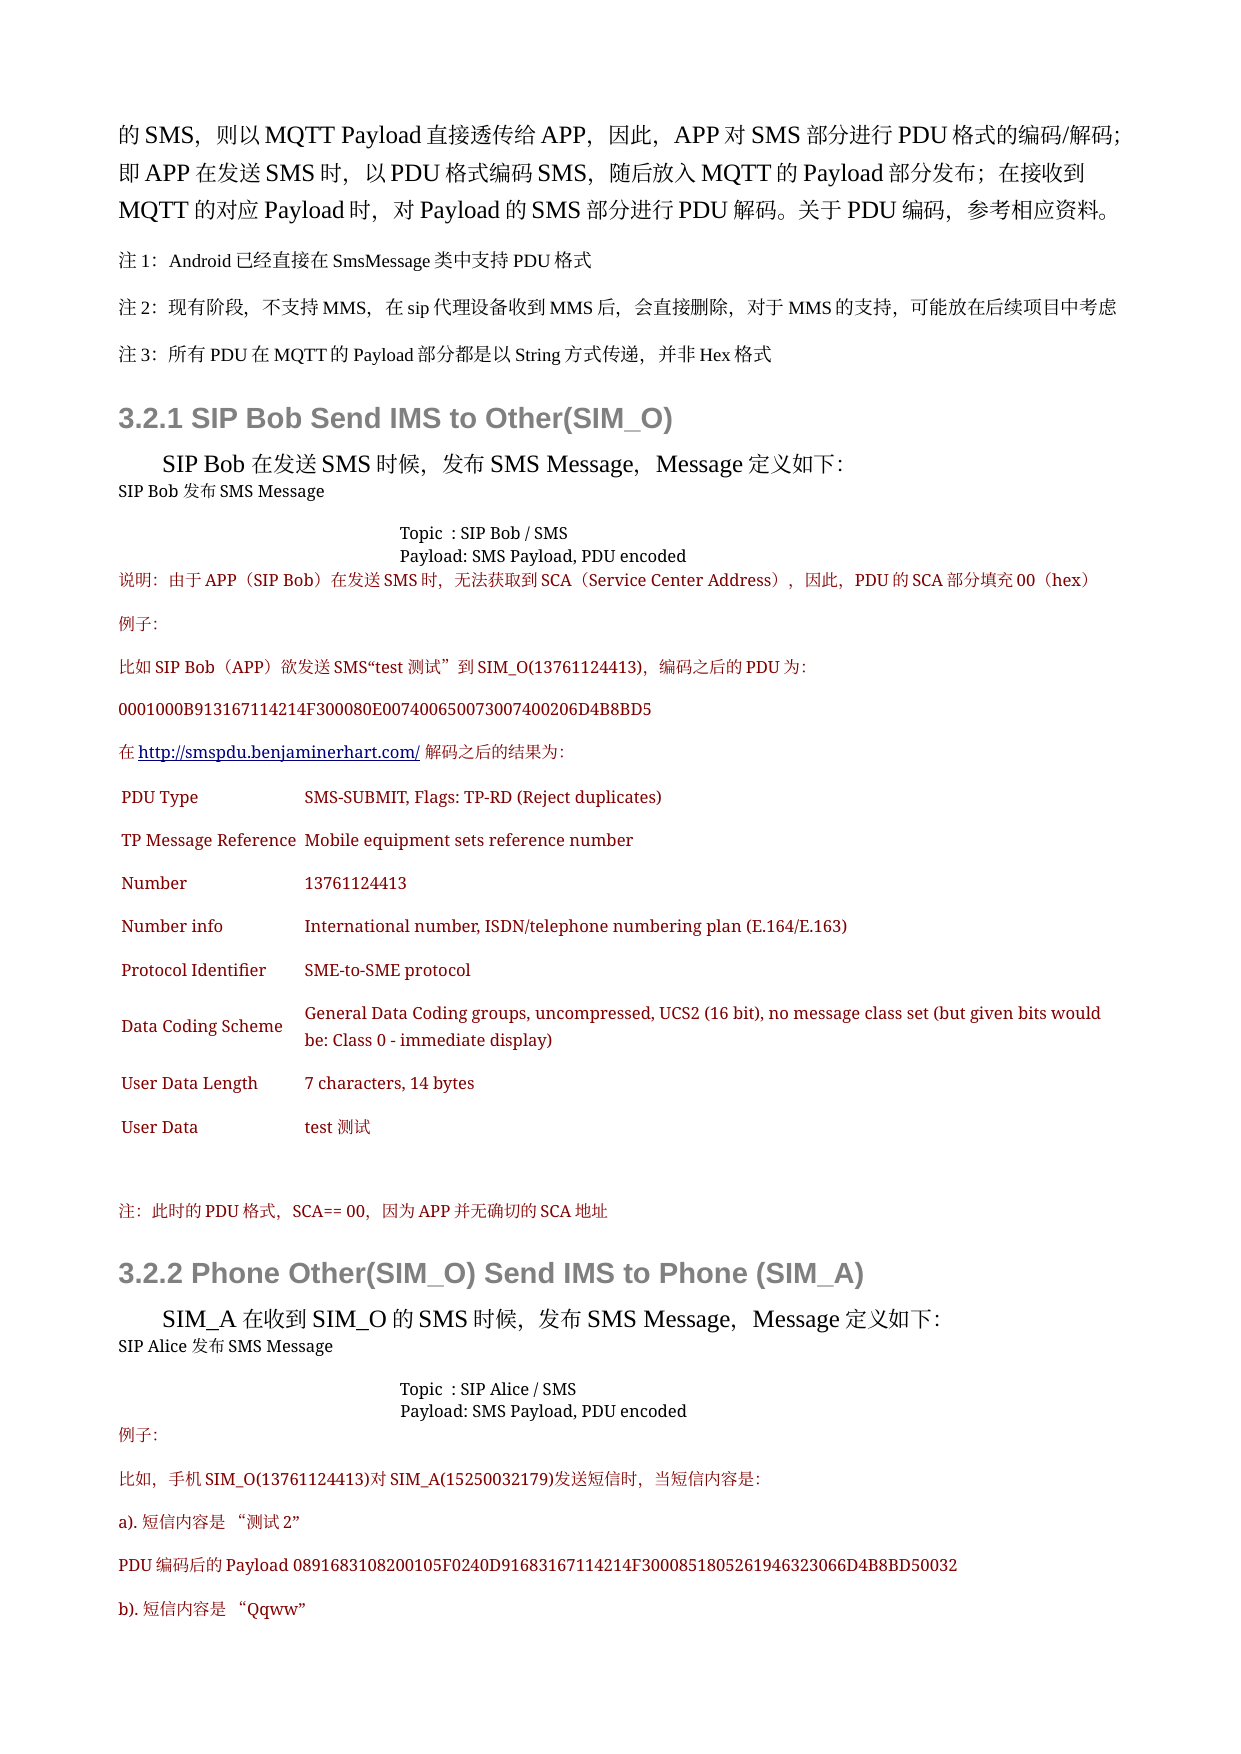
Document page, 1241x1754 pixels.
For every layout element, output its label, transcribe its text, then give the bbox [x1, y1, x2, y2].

text 比如，手机SIM_O(13761124413)对SIM_A(15250032179)发送短信时，当短信内容是： [118, 1466, 1122, 1490]
table_cell 13761124413 [301, 869, 1122, 912]
text SIP代理设备默认使用SMS的PDU格式，对于SMS内容，SIP代理设备不做任何解释，即视为透明；如通过通过MQTT收到的SMS的Payload，SIP代理设备直接透传到SIM_O，如收到SIM_O的SMS，则以MQTT Payload直接透传给APP，因此，APP对SMS部分进行PDU格式的编码/解码；即APP在发送SMS时，以PDU格式编码SMS，随后放入MQTT的Payload部分发布；在接收到MQTT的对应Payload时，对Payload的SMS部分进行PDU解码。关于PDU编码，参考相应资料。 [118, 118, 1122, 225]
text 0001000B913167114214F300080E007400650073007400206D4B8BD5 [118, 698, 1122, 720]
text 说明：由于APP（SIP Bob）在发送SMS时，无法获取到SCA（Service Center Address），因此，PDU的SCA部分填充00（hex） [118, 567, 1122, 591]
table_cell SME-to-SME protocol [301, 955, 1122, 998]
text 比如SIP Bob（APP）欲发送SMS“test 测试”到SIM_O(13761124413)，编码之后的PDU为： [118, 654, 1122, 678]
subtitle 3.2.2 Phone Other(SIM_O) Send IMS to Phone (SIM_A) [118, 1256, 1122, 1290]
table_cell Number info [118, 912, 301, 955]
text 注2：现有阶段，不支持MMS，在sip代理设备收到MMS后，会直接删除，对于MMS的支持，可能放在后续项目中考虑 [118, 293, 1122, 320]
table_cell Data Coding Scheme [118, 999, 301, 1069]
table_cell TP Message Reference [118, 826, 301, 869]
table_cell User Data Length [118, 1069, 301, 1112]
subtitle 3.2.1 SIP Bob Send IMS to Other(SIM_O) [118, 401, 1122, 434]
text 在http://smspdu.benjaminerhart.com/ 解码之后的结果为： [118, 739, 1122, 763]
text SIP Bob 在发送SMS时候，发布SMS Message，Message定义如下： [118, 447, 1122, 478]
text b). 短信内容是 “Qqww” [118, 1596, 1122, 1620]
table_cell 7 characters, 14 bytes [301, 1069, 1122, 1112]
table_cell General Data Coding groups, uncompressed, UCS2 (16 bit), no message class set (but given bits would be: Class 0 - immediate display) [301, 999, 1122, 1069]
text a). 短信内容是 “测试2” [118, 1509, 1122, 1533]
text 例子： [118, 1422, 1122, 1446]
table_cell Protocol Identifier [118, 955, 301, 998]
text 注1：Android已经直接在SmsMessage类中支持PDU格式 [118, 246, 1122, 273]
table_header SMS-SUBMIT, Flags: TP-RD (Reject duplicates) [301, 783, 1122, 826]
table_cell International number, ISDN/telephone numbering plan (E.164/E.163) [301, 912, 1122, 955]
table_cell Number [118, 869, 301, 912]
text PDU编码后的Payload 0891683108200105F0240D91683167114214F3000851805261946323066D4B8BD50032 [118, 1553, 1122, 1577]
text Payload: SMS Payload, PDU encoded [118, 1400, 1122, 1422]
text Payload: SMS Payload, PDU encoded [118, 545, 1122, 567]
table_cell Mobile equipment sets reference number [301, 826, 1122, 869]
text SIM_A 在收到SIM_O的SMS时候，发布SMS Message，Message定义如下： [118, 1302, 1122, 1334]
text 注：此时的PDU格式，SCA== 00，因为APP并无确切的SCA地址 [118, 1198, 1122, 1222]
table_cell test 测试 [301, 1112, 1122, 1156]
table_header PDU Type [118, 783, 301, 826]
text SIP Bob 发布SMS Message [118, 478, 1122, 503]
text SIP Alice 发布SMS Message [118, 1334, 1122, 1358]
text Topic : SIP Bob / SMS [118, 522, 1122, 545]
text Topic : SIP Alice / SMS [118, 1377, 1122, 1400]
text 例子： [118, 611, 1122, 635]
table_cell User Data [118, 1112, 301, 1156]
text 注3：所有PDU在MQTT的Payload部分都是以String方式传递，并非Hex格式 [118, 339, 1122, 367]
